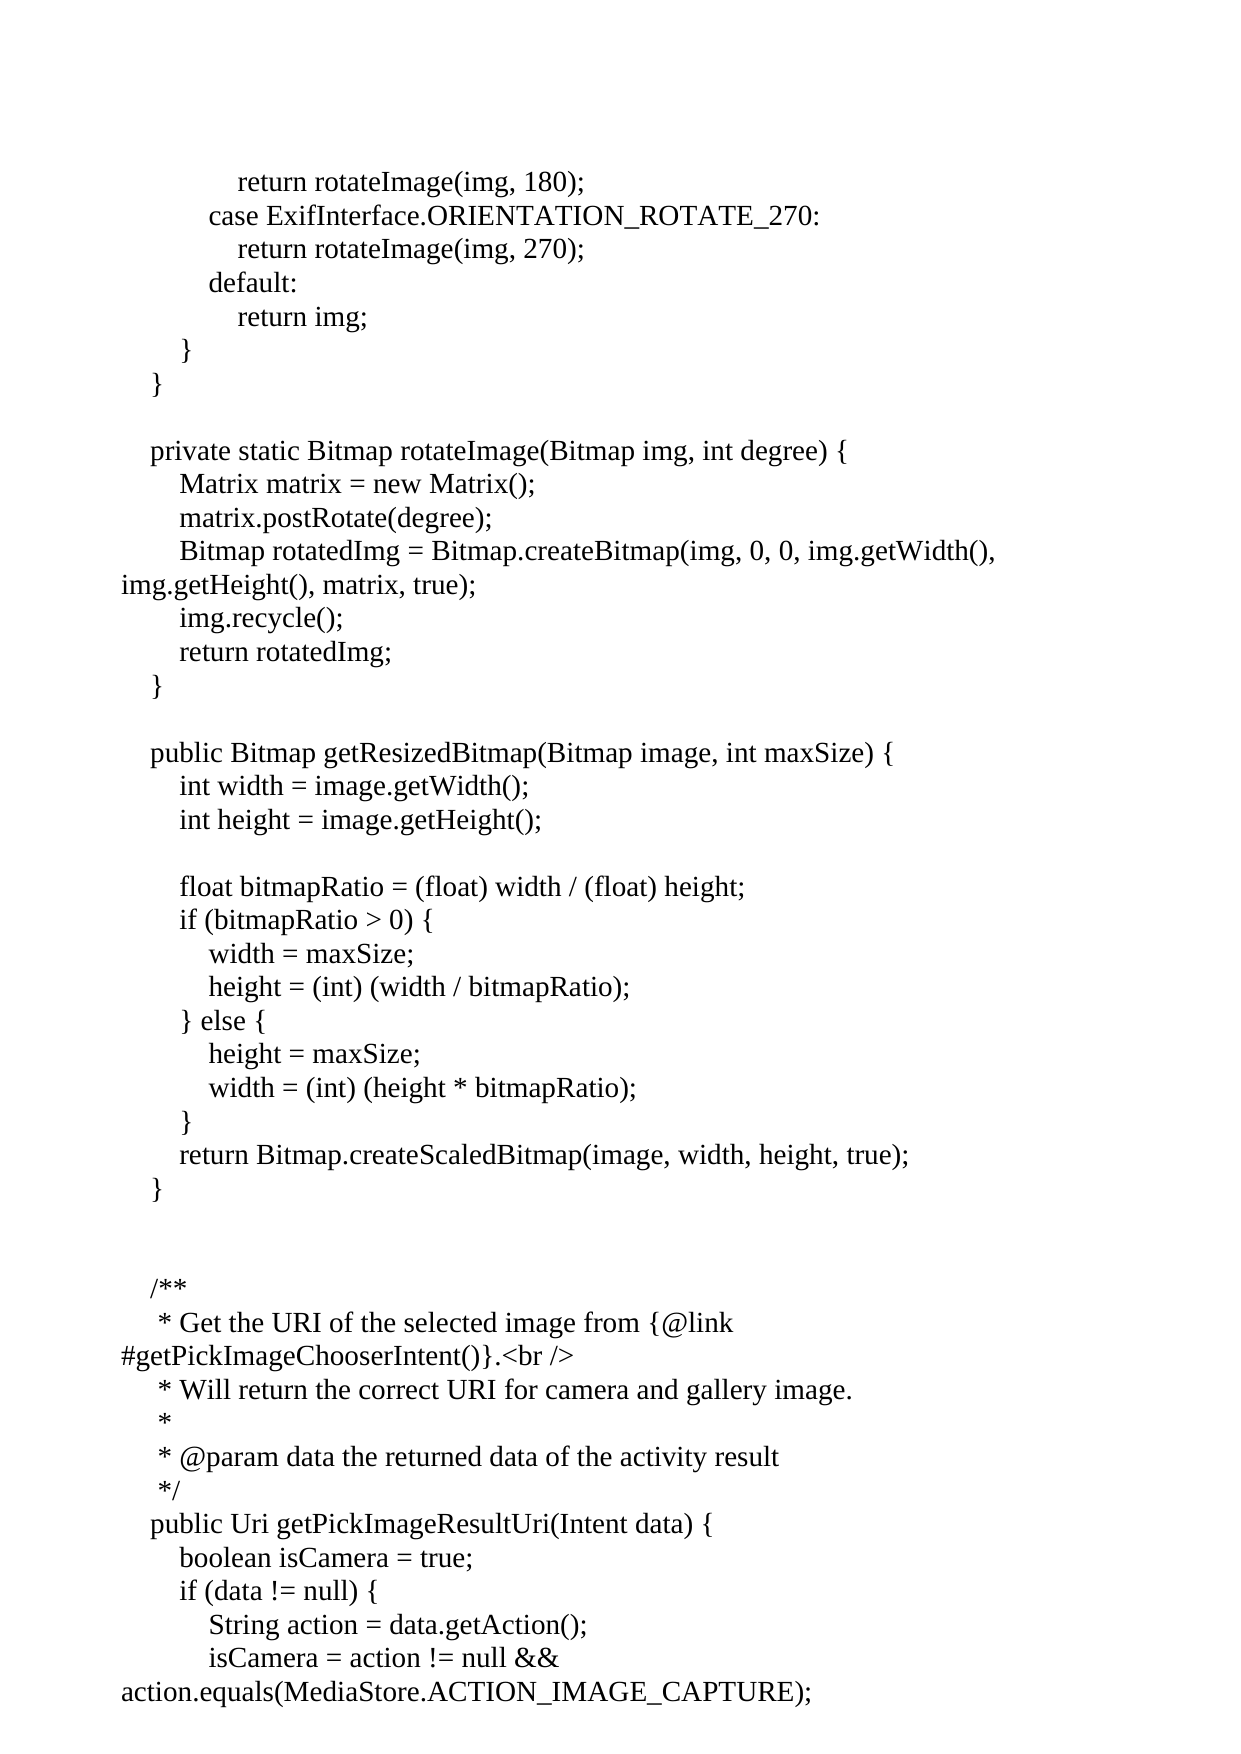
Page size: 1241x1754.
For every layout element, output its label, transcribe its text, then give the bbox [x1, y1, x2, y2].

text default: [121, 265, 1109, 299]
text return Bitmap.createScaledBitmap(image, width, height, true); [121, 1137, 1109, 1171]
text width = maxSize; [121, 936, 1109, 969]
text return img; [121, 299, 1109, 332]
text private static Bitmap rotateImage(Bitmap img, int degree) { [121, 433, 1109, 466]
text width = (int) (height * bitmapRatio); [121, 1070, 1109, 1104]
text return rotateImage(img, 180); [121, 164, 1109, 198]
text float bitmapRatio = (float) width / (float) height; [121, 869, 1109, 902]
text */ [121, 1473, 1109, 1506]
text } [121, 668, 1109, 701]
text int width = image.getWidth(); [121, 768, 1109, 802]
text * Will return the correct URI for camera and gallery image. [121, 1372, 1109, 1406]
text img.recycle(); [121, 601, 1109, 634]
text public Uri getPickImageResultUri(Intent data) { [121, 1506, 1109, 1540]
text } [121, 1104, 1109, 1137]
text * [121, 1406, 1109, 1439]
text height = (int) (width / bitmapRatio); [121, 969, 1109, 1003]
text Bitmap rotatedImg = Bitmap.createBitmap(img, 0, 0, img.getWidth(), img.getHeight(), matrix, true); [121, 533, 1109, 601]
text isCamera = action != null && action.equals(MediaStore.ACTION_IMAGE_CAPTURE); [121, 1640, 1109, 1707]
text case ExifInterface.ORIENTATION_ROTATE_270: [121, 198, 1109, 232]
text return rotateImage(img, 270); [121, 232, 1109, 265]
text } [121, 366, 1109, 399]
text } [121, 332, 1109, 366]
text } [121, 1171, 1109, 1204]
text height = maxSize; [121, 1037, 1109, 1070]
text * @param data the returned data of the activity result [121, 1439, 1109, 1473]
text boolean isCamera = true; [121, 1540, 1109, 1573]
text return rotatedImg; [121, 634, 1109, 668]
text public Bitmap getResizedBitmap(Bitmap image, int maxSize) { [121, 735, 1109, 768]
text } else { [121, 1003, 1109, 1037]
text if (data != null) { [121, 1573, 1109, 1607]
text matrix.postRotate(degree); [121, 500, 1109, 533]
text /** [121, 1271, 1109, 1305]
text if (bitmapRatio > 0) { [121, 902, 1109, 936]
text Matrix matrix = new Matrix(); [121, 466, 1109, 500]
text * Get the URI of the selected image from {@link #getPickImageChooserIntent()}.<br /> [121, 1305, 1109, 1372]
text String action = data.getAction(); [121, 1607, 1109, 1640]
text int height = image.getHeight(); [121, 802, 1109, 835]
